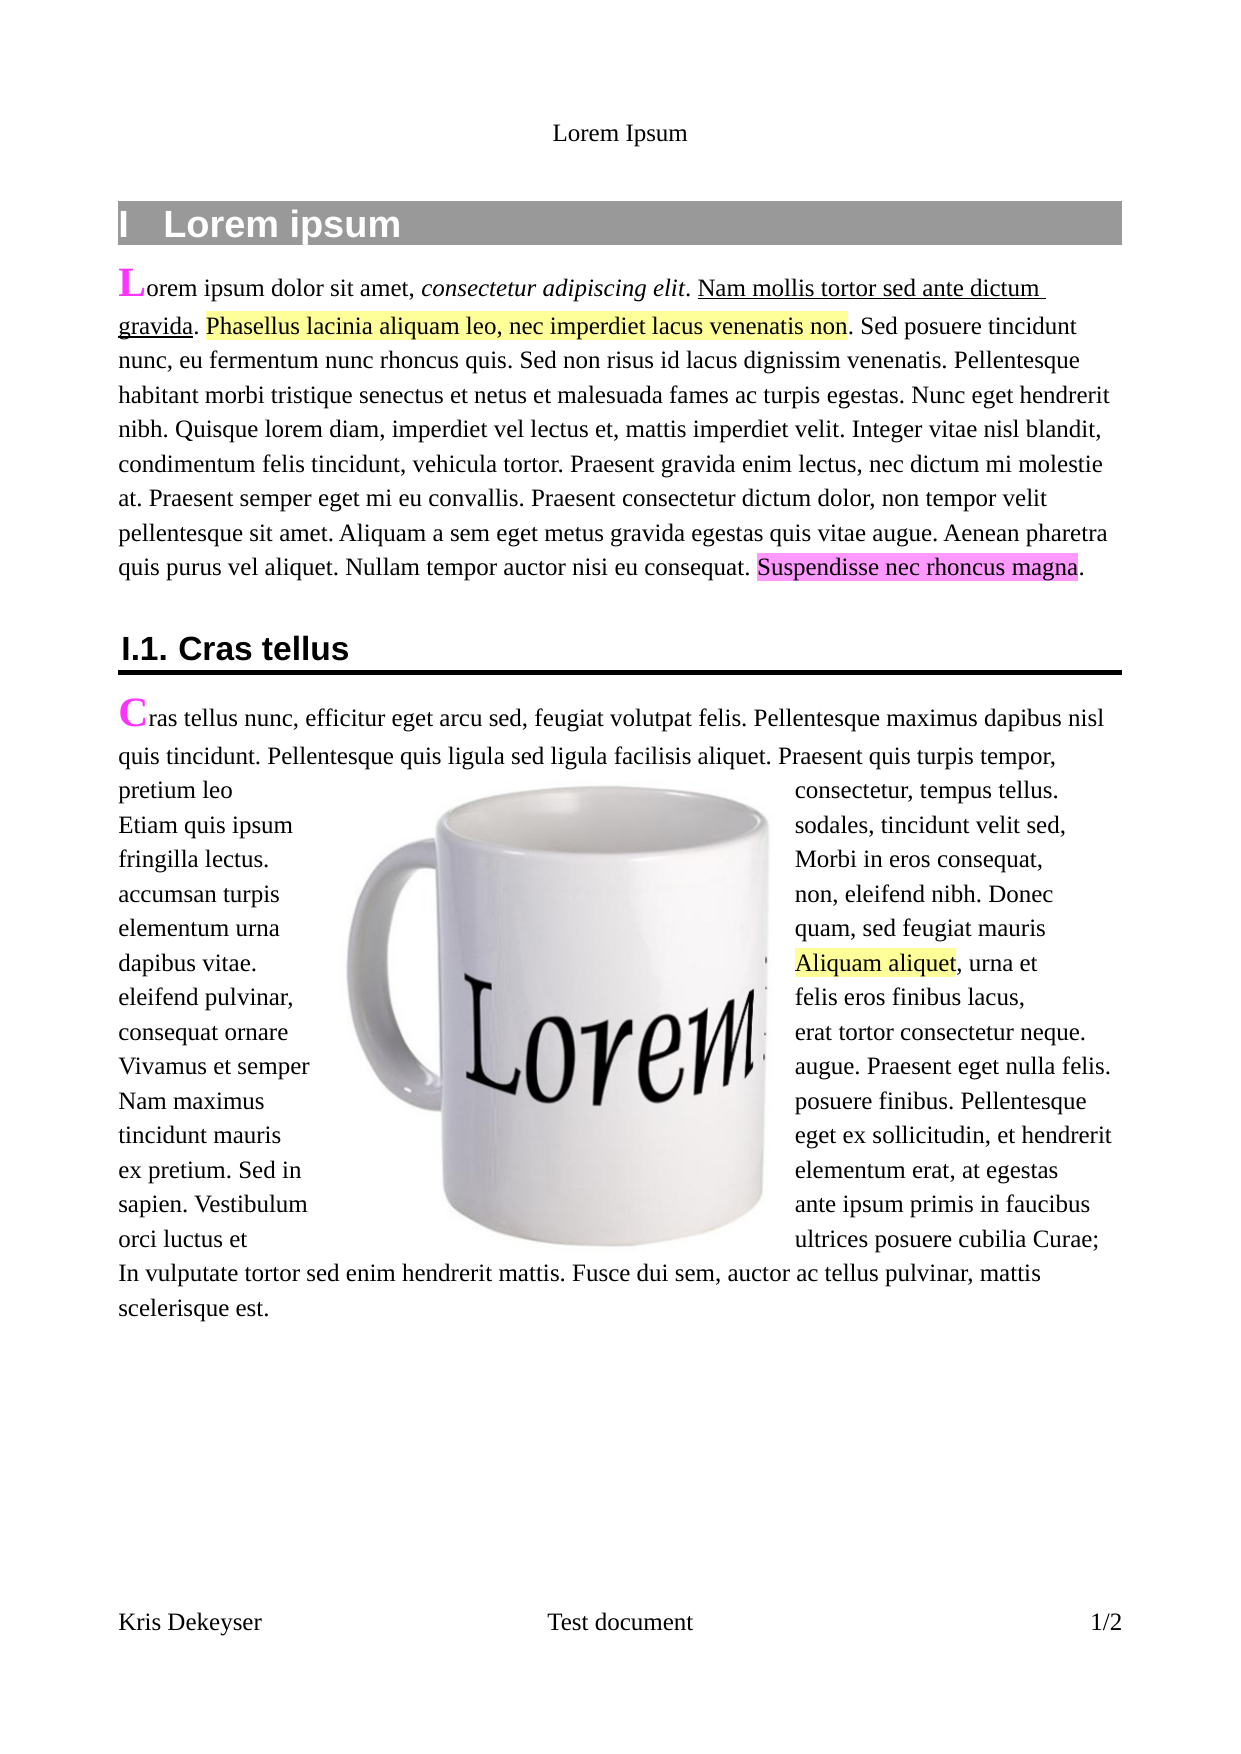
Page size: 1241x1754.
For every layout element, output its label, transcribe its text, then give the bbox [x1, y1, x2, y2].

picture [324, 781, 795, 1252]
subtitle Cras tellus [118, 625, 1122, 670]
subtitle Lorem ipsum [118, 201, 1122, 245]
text Cras tellus nunc, efficitur eget arcu sed, feugiat volutpat felis. Pellentesque maximus dapibus nisl quis tincidunt. Pellentesque quis ligula sed ligula facilisis aliquet. Praesent quis turpis tempor, pretium leo consectetur, tempus tellus. Etiam quis ipsum sodales, tincidunt velit sed, fringilla lectus. Morbi in eros consequat, accumsan turpis non, eleifend nibh. Donec elementum urna quam, sed feugiat mauris dapibus vitae. Aliquam aliquet, urna et eleifend pulvinar, felis eros finibus lacus, consequat ornare erat tortor consectetur neque. Vivamus et semper augue. Praesent eget nulla felis. Nam maximus posuere finibus. Pellentesque tincidunt mauris eget ex sollicitudin, et hendrerit ex pretium. Sed in elementum erat, at egestas sapien. Vestibulum ante ipsum primis in faucibus orci luctus et ultrices posuere cubilia Curae; In vulputate tortor sed enim hendrerit mattis. Fusce dui sem, auctor ac tellus pulvinar, mattis scelerisque est. [118, 687, 1122, 1322]
text Lorem ipsum dolor sit amet, consectetur adipiscing elit. Nam mollis tortor sed ante dictum gravida. Phasellus lacinia aliquam leo, nec imperdiet lacus venenatis non. Sed posuere tincidunt nunc, eu fermentum nunc rhoncus quis. Sed non risus id lacus dignissim venenatis. Pellentesque habitant morbi tristique senectus et netus et malesuada fames ac turpis egestas. Nunc eget hendrerit nibh. Quisque lorem diam, imperdiet vel lectus et, mattis imperdiet velit. Integer vitae nisl blandit, condimentum felis tincidunt, vehicula tortor. Praesent gravida enim lectus, nec dictum mi molestie at. Praesent semper eget mi eu convallis. Praesent consectetur dictum dolor, non tempor velit pellentesque sit amet. Aliquam a sem eget metus gravida egestas quis vitae augue. Aenean pharetra quis purus vel aliquet. Nullam tempor auctor nisi eu consequat. Suspendisse nec rhoncus magna. [118, 257, 1122, 581]
